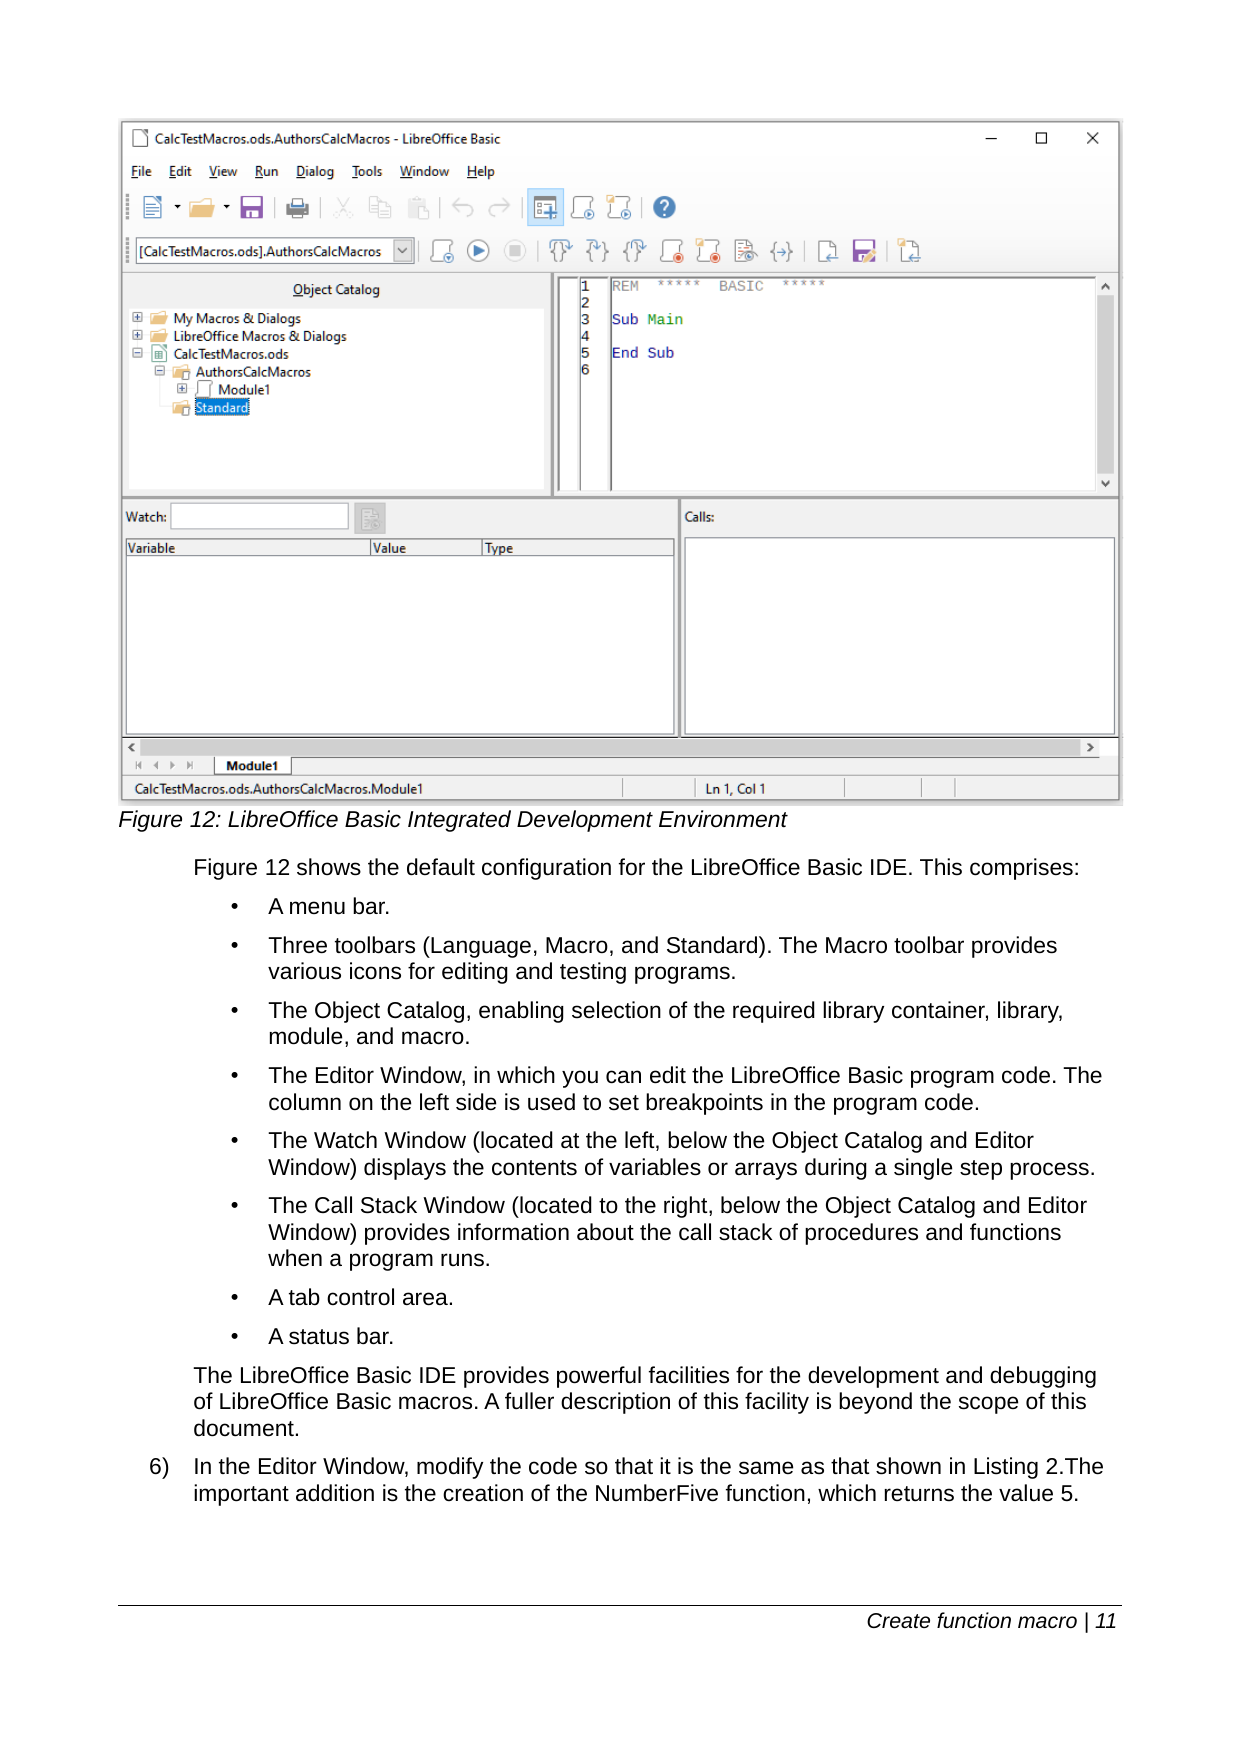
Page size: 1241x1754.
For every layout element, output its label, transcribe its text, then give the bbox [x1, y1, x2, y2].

list The Object Catalog, enabling selection of the required library container, library, module, and macro. [231, 997, 1122, 1049]
list A tab control area. [231, 1284, 1122, 1310]
list The Call Stack Window (located to the right, below the Object Catalog and Editor Window) provides information about the call stack of procedures and functions when a program runs. [231, 1192, 1122, 1272]
list The Editor Window, in which you can edit the LibreOffice Basic program code. The column on the left side is used to set breakpoints in the program code. [231, 1062, 1122, 1115]
text Figure 12: LibreOffice Basic Integrated Development Environment [118, 806, 1123, 832]
list The Watch Window (located at the left, below the Object Catalog and Editor Window) displays the contents of variables or arrays during a single step process. [231, 1127, 1122, 1180]
list A status bar. [231, 1323, 1122, 1349]
picture [118, 118, 1124, 806]
list A menu bar. [231, 893, 1122, 919]
list In the Editor Window, modify the code so that it is the same as that shown in Listing 2.The important addition is the creation of the NumberFive function, which returns the value 5. [169, 1453, 1122, 1506]
text The LibreOffice Basic IDE provides powerful facilities for the development and debugging of LibreOffice Basic macros. A fuller description of this facility is beyond the scope of this document. [193, 1362, 1122, 1441]
list Three toolbars (Language, Macro, and Standard). The Macro toolbar provides various icons for editing and testing programs. [231, 932, 1122, 984]
text Figure 12 shows the default configuration for the LibreOffice Basic IDE. This comprises: [193, 854, 1122, 880]
